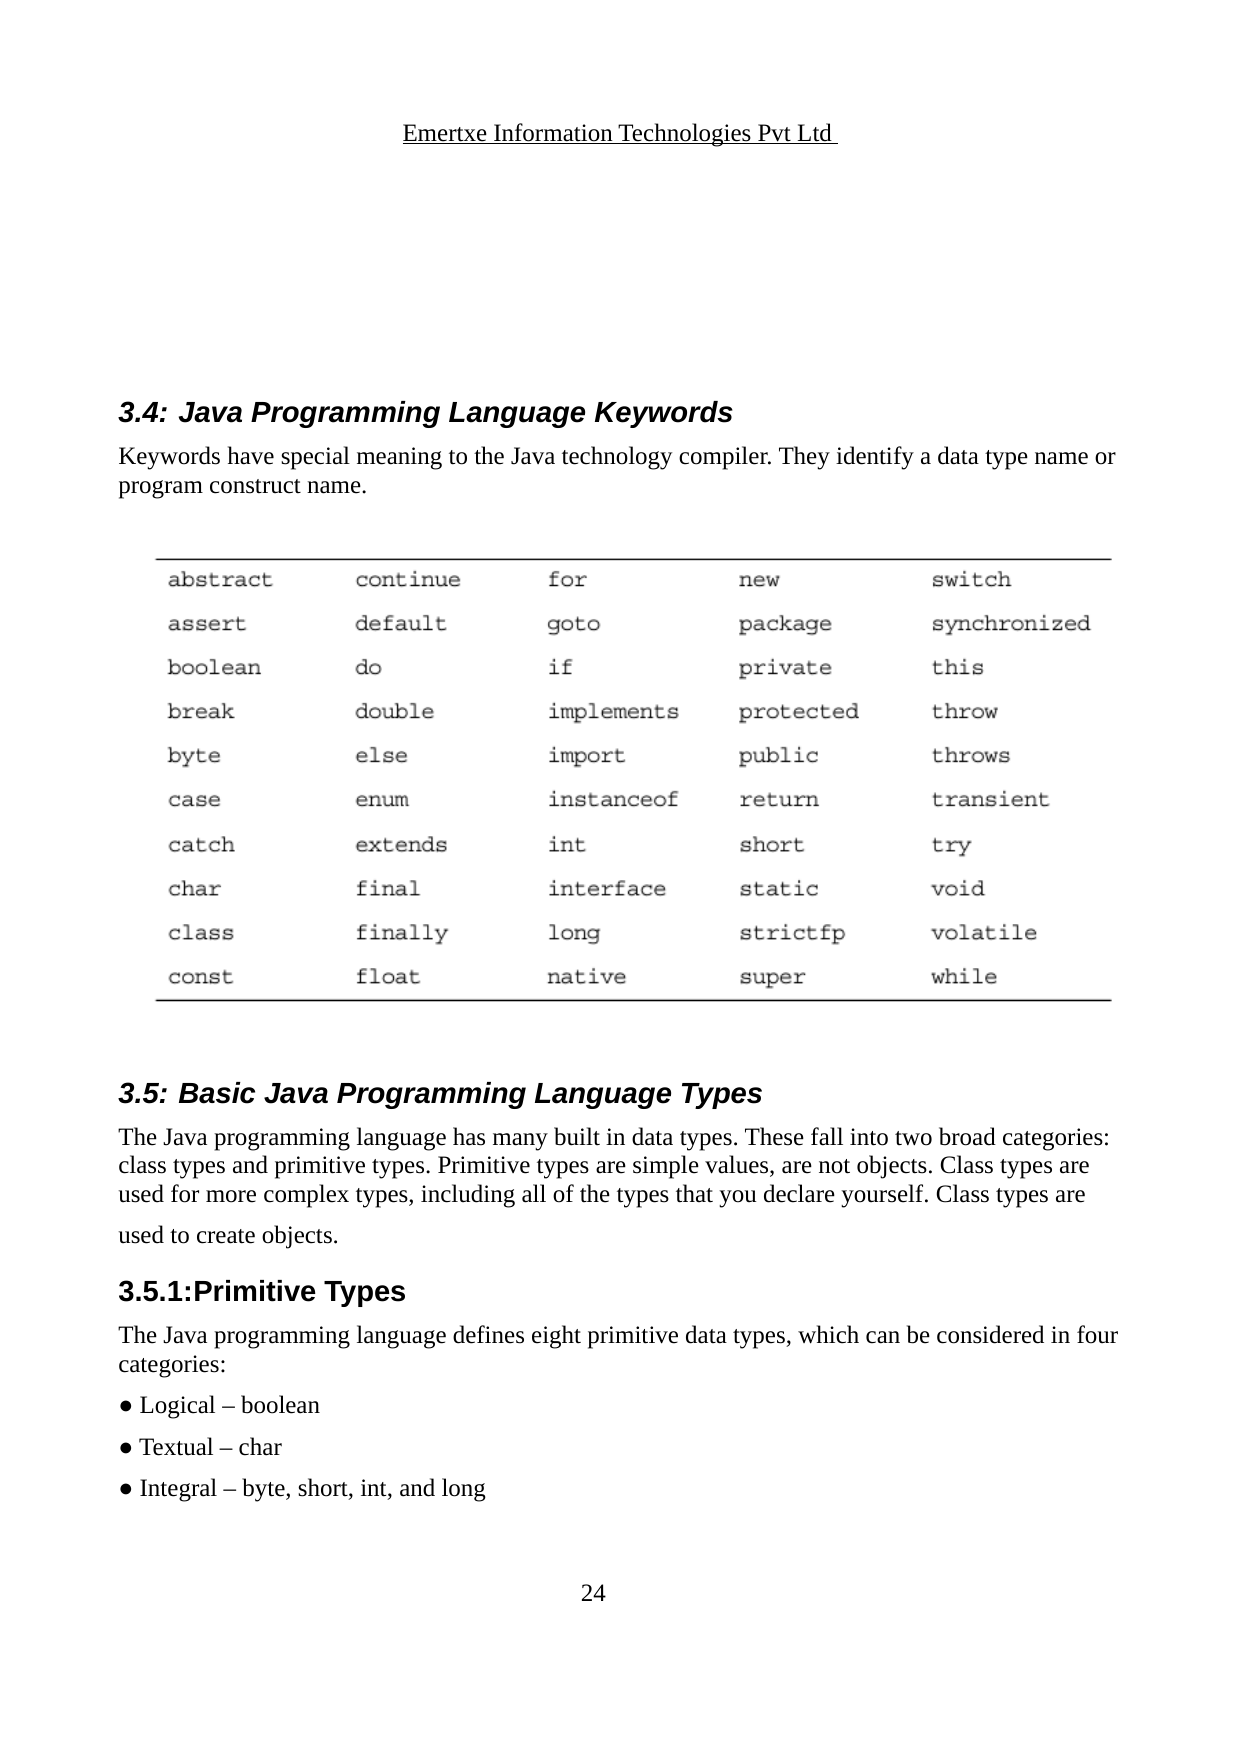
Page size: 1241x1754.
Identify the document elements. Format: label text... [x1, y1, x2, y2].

text used to create objects. [118, 1221, 1122, 1249]
text ● Textual – char [118, 1432, 1122, 1460]
subtitle Basic Java Programming Language Types [118, 1076, 1122, 1109]
text The Java programming language defines eight primitive data types, which can be considered in four categories: [118, 1320, 1122, 1378]
text ● Integral – byte, short, int, and long [118, 1473, 1122, 1502]
text ● Logical – boolean [118, 1390, 1122, 1419]
text Keywords have special meaning to the Java technology compiler. They identify a data type name or program construct name. [118, 441, 1122, 499]
subtitle Java Programming Language Keywords [118, 395, 1122, 429]
picture [118, 552, 1123, 1022]
subtitle Primitive Types [118, 1274, 1122, 1308]
text The Java programming language has many built in data types. These fall into two broad categories: class types and primitive types. Primitive types are simple values, are not objects. Class types are used for more complex types, including all of the types that you declare yourself. Class types are [118, 1122, 1122, 1208]
